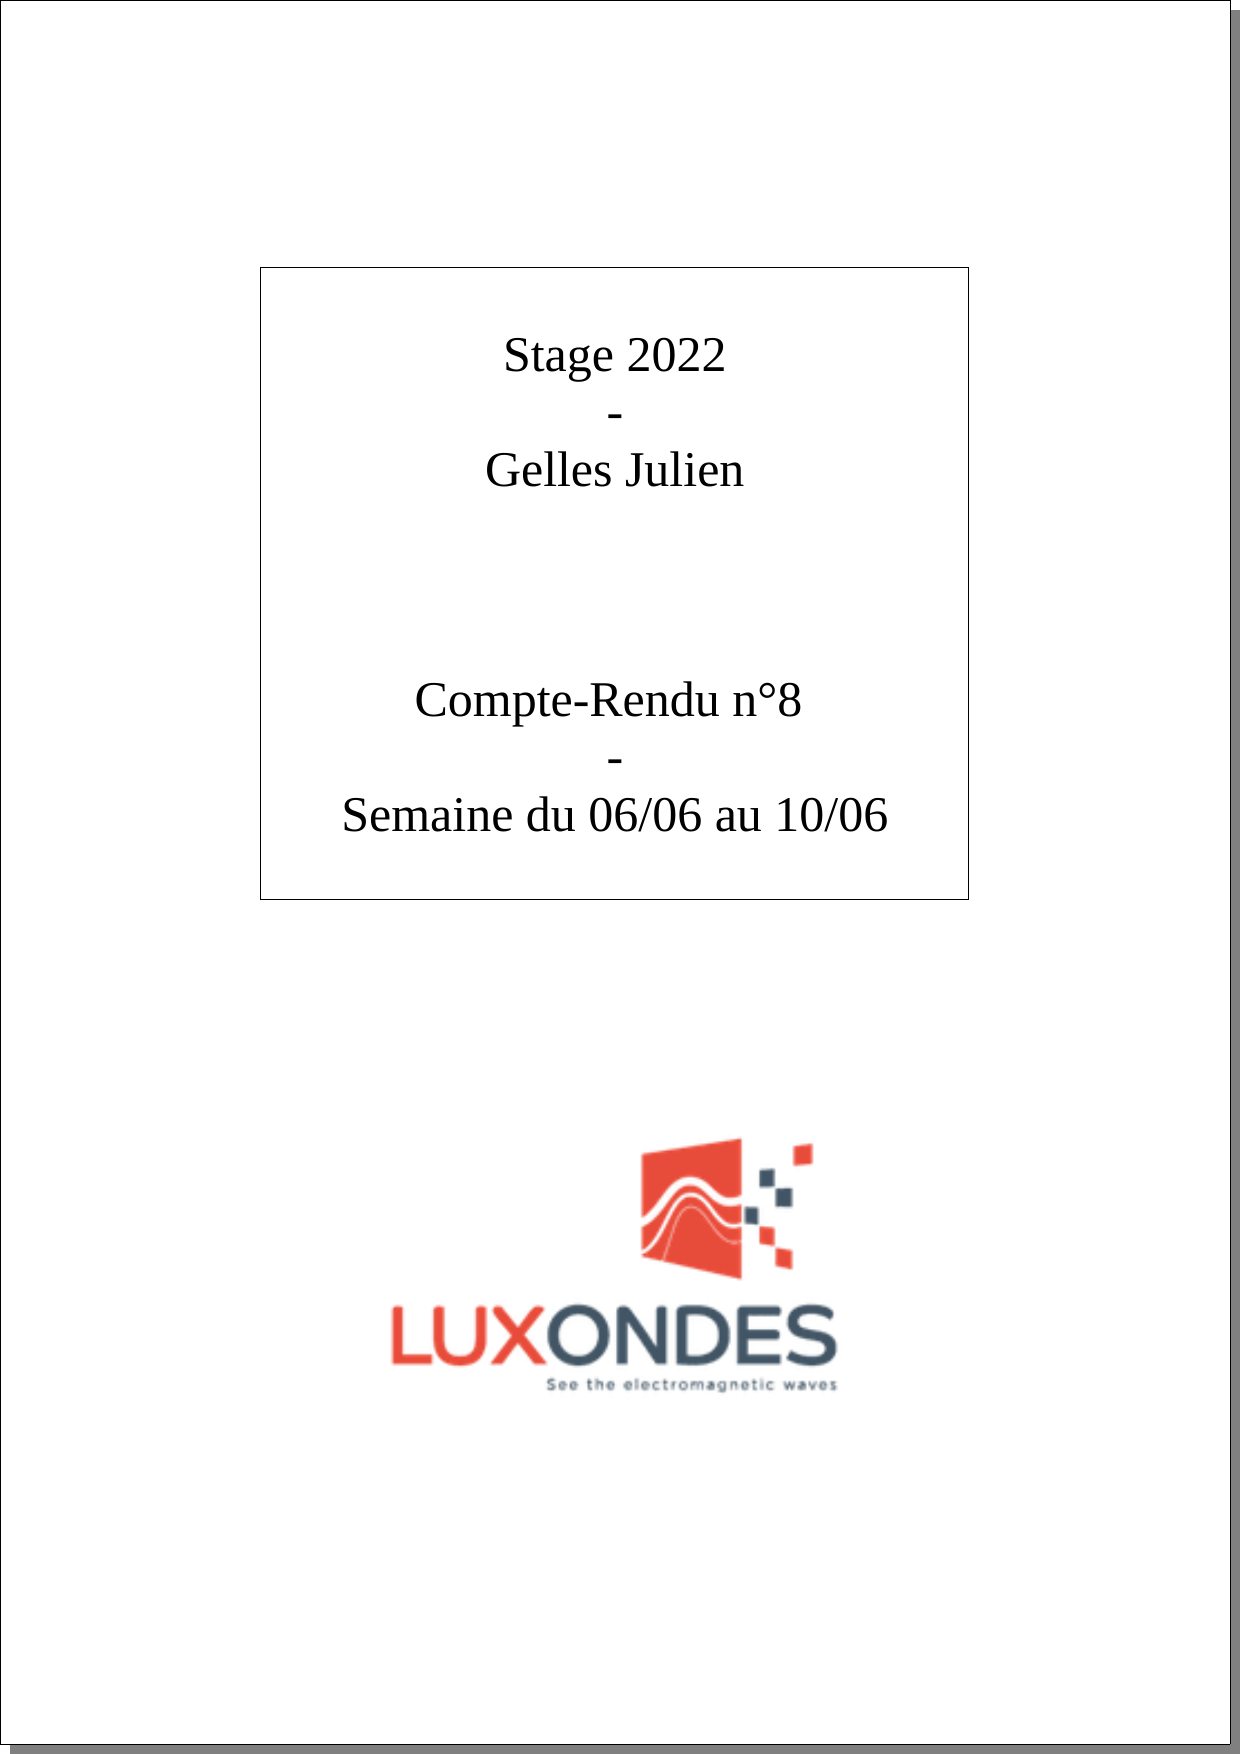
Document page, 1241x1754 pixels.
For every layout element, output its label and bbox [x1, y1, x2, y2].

picture [336, 1095, 894, 1440]
